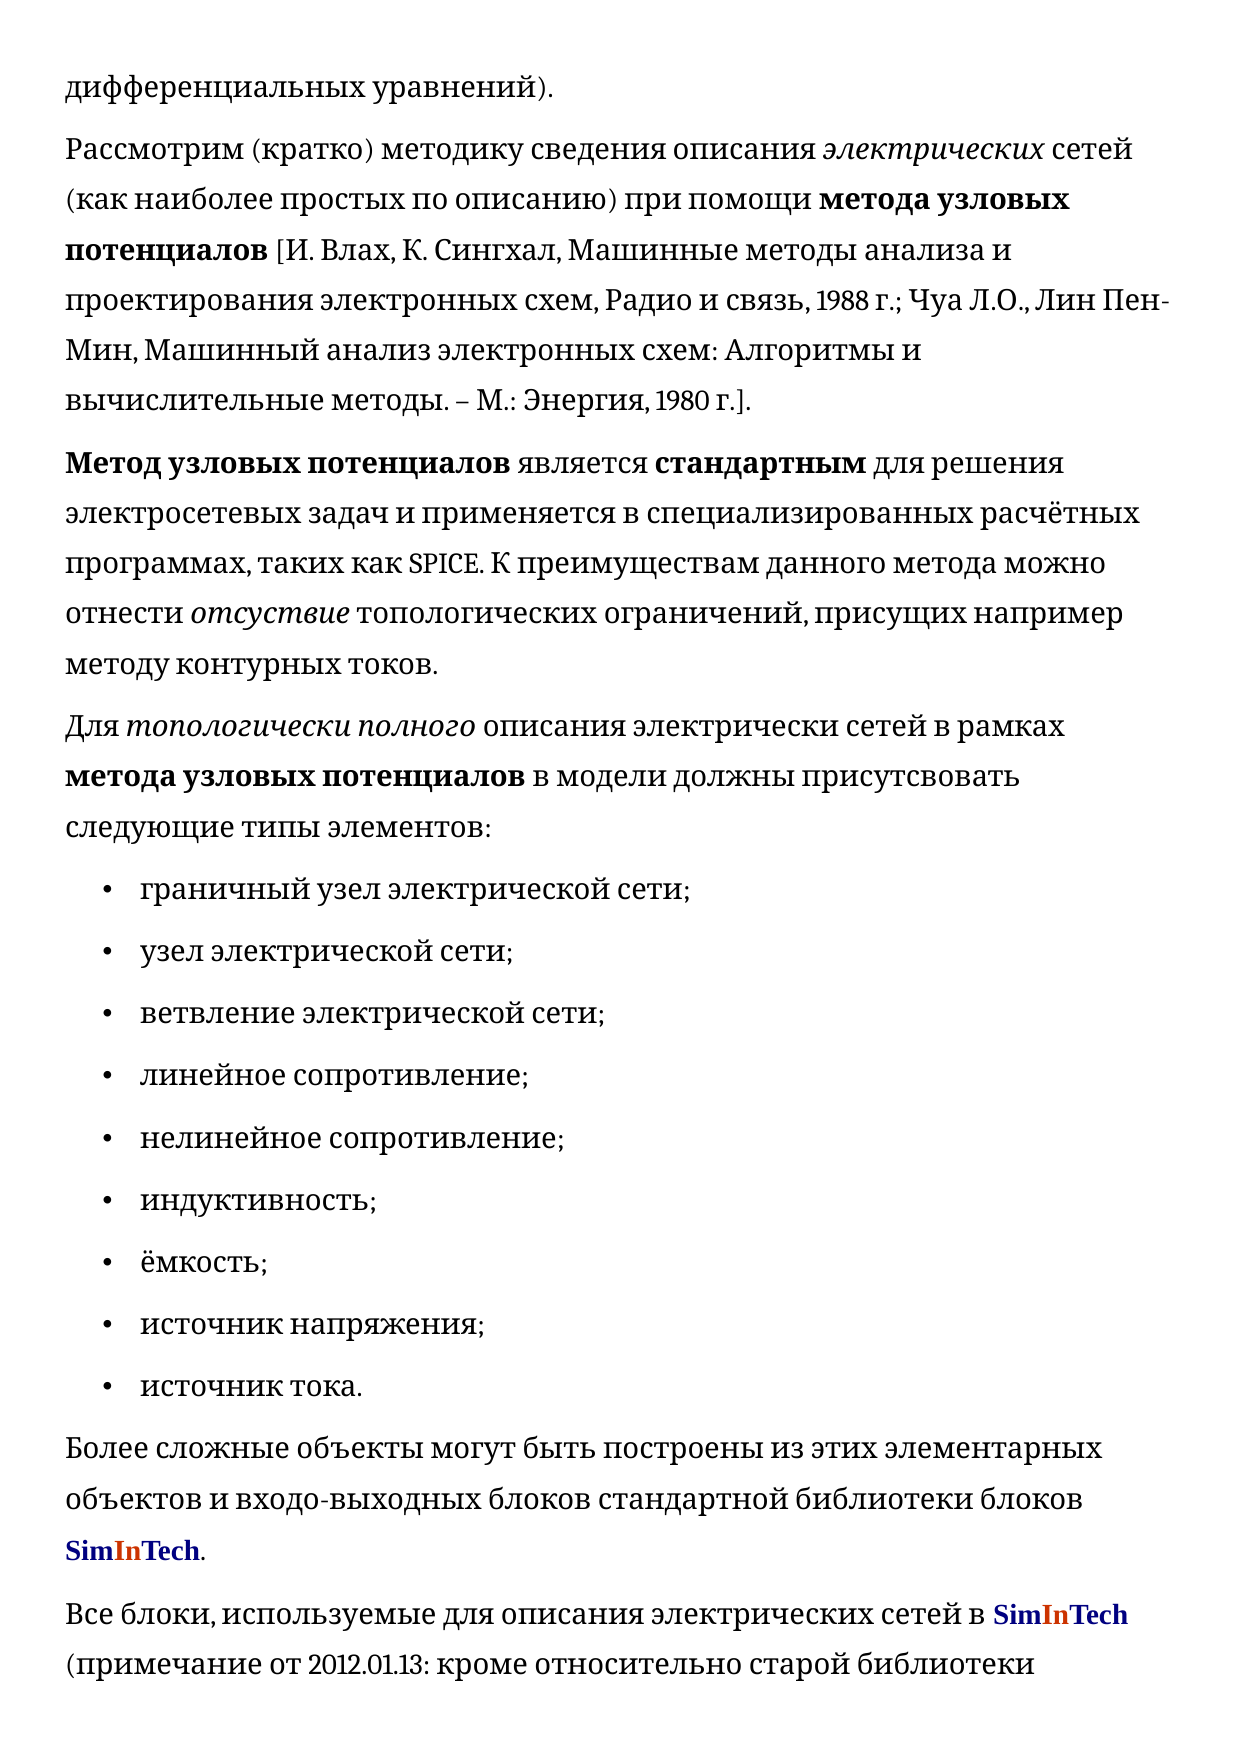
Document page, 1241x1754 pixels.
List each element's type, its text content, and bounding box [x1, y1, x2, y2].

table_cell В настоящем подразделе описана специализированная библиотека «СЛАУ» и блоки, входящие в эту библиотеку. Одним из примеров рационального использования библиотеки блоков «СЛАУ» является моделирование элементов электрических сетей. Новой возможностью SimInTech является концепция построения мультидоменных численных моделей – то есть моделей, включающих в себя описание подсистем различного класса (электрических сетей, гидравлических сетей и систем управления) в рамках единой системы уравнений. Реальные физические сети (электрические, гидравлические), как правило, описываются в наиболее общем виде в виде ненаправленного графа, в узлах которого решаются уравнения баланса токов (расходов), а в рёбрах описываются коэффициенты проводимости между узлами. При этом при сведении описания сложного технического объекта из ненаправленного графа в схему во входо-выходных отношениях надо учитывать и то, что различные подсистемы эффективно моделируются разными численными методами. Схема, создаваемая пользователем при помощи графического редактора, должна быть максимально приближена к принципиальной схеме описываемой системы – то есть внешне система должна описываться ненаправленным графом, а внутренне – быть преобразуема к входо-выходной модели. В данном подразделе мы рассмотрим методику построения набора блоков, сводящего описание физических сетей на примере электрических сетей, к описанию системы во входо-выходных отношениях, моделирование и анализ которой производится при помощи подсистемы моделирования систем управления SimInTech. Для эффективной реализации моделей электрических сетей в ядре моделирования систем управления были введены некоторые новые возможности: возможность создания ненаправленных групповых соединений; специализированные блоки для прямой работы с разреженными системами линейных алгебраических уравнений (СЛАУ). Наличие данных блоков позволило применить прямое заполнение матричных коэффициентов и избавиться при расчёте от численного вычисления якобиана, что было сопряжено с многократным пересчётом всей схемы. То есть в рамках одной модели появилась возможность моделирования обычных входо-выходных схем с использованием явных методов интегрирования в сочетании со специализированными численными схемами для электросетей. Возможность создания ненаправленных групповых соединений подразумевает, что одной линией связи можно описать сразу несколько топологически независимых линий связи, причём идущих в разных направлениях. Для реализации этой возможности предусмотрено наличие специализированных блоков типа «Двунаправленная шина». Данный блок имеет один общий вход-выход, к которому подключается обобщённая линия связи и несколько именованных конфигурируемых входов или выходов. Два подобных блока соединяются между линией связи через общие порты, а вторичные именованные порты обрабатываются алгоритмом сортировки блоков так что порты с одинаковым именем, оказываются напрямую соединены между собой. Пример того как эти блоки используется для создания обобщённых соединений изображено на рисунке 1, а на рисунке 2 изображена эквивалентная схема без использования ненаправленных соединений: Рисунок 1 – схема соединения блоков между собой, с использованием ненаправленных групповых соединений Рисунок 2 – Схема, топологически эквивалентная схеме с использованием ненаправленных соединений Как и любые другие линии связи, среда SimInTech позволяет использовать обобщённые линии связи внутри субмоделей в блоках типа «Порт субмодели» и в блоках «В память» – «Из памяти». При этом данные блоки не имеют отдельных run-объектов, а только указывают направление соединений. Набор специализированных блоков для прямой работы с системами линейных алгебраических уравнений (СЛАУ), позволяет задать для схемы одну или несколько независимых именованных разреженных линейных систем следующего вида: A∙X = B, где A – матрица коэффициентов системы; X – вектор результатов; B – вектор правых частей. Решение СЛАУ производится по методике, описанной в [Тьюарсон Р. Разреженные матрицы. – М.: Мир, 1977. – 189 страниц], после того как все блоки задания коэффициентов будут обработаны. То есть эти блоки позволяют в любом месте схемы задавать коэффициенты и значения правых частей единой СЛАУ, а также выводить решение СЛАУ с предыдущего шага. В этот набор блоков входят 3 блока: «Номер линейного уравнения»; «Коэффициенты линейного уравнения»; «Результаты СЛАУ». Блок «Номер линейного уравнения» представляет собой счётчик количества уравнений в системе с заданным именем. Блок «Коэффициенты линейного уравнения» задаёт коэффициенты и значения правой части для указанных на его первом входе уравнений. Блок «Результаты СЛАУ» возвращает на выходе вектор результатов расчёта линейной системы с заданным именем. Используя данные блоки, а также блоки для создания ненаправленных соединений можно эффективно описывать физические сети в рамках входо-выходной модели, а также сочетать в одной модели входо-выходное представление модели и различные способы представления физической сети (например, электрическую сеть, описанную в рамках одночастотной модели в комплексных числах и описанную при помощи дифференциальных уравнений). Рассмотрим (кратко) методику сведения описания электрических сетей (как наиболее простых по описанию) при помощи метода узловых потенциалов [И. Влах, К. Сингхал, Машинные методы анализа и проектирования электронных схем, Радио и связь, 1988 г.; Чуа Л.О., Лин Пен-Мин, Машинный анализ электронных схем: Алгоритмы и вычислительные методы. – М.: Энергия, 1980 г.]. Метод узловых потенциалов является стандартным для решения электросетевых задач и применяется в специализированных расчётных программах, таких как SPICE. К преимуществам данного метода можно отнести отсуствие топологических ограничений, присущих например методу контурных токов. Для топологически полного описания электрически сетей в рамках метода узловых потенциалов в модели должны присутсвовать следующие типы элементов: граничный узел электрической сети; узел электрической сети; ветвление электрической сети; линейное сопротивление; нелинейное сопротивление; индуктивность; ёмкость; источник напряжения; источник тока. Более сложные объекты могут быть построены из этих элементарных объектов и входо-выходных блоков стандартной библиотеки блоков SimInTech. Все блоки, используемые для описания электрических сетей в SimInTech (примечание от 2012.01.13: кроме относительно старой библиотеки «Электромашины»), представляют собой субмодели, внешний вид которых приближен к изображению соотвествующих элементов на электрических схемах. [59, 59, 1181, 1688]
